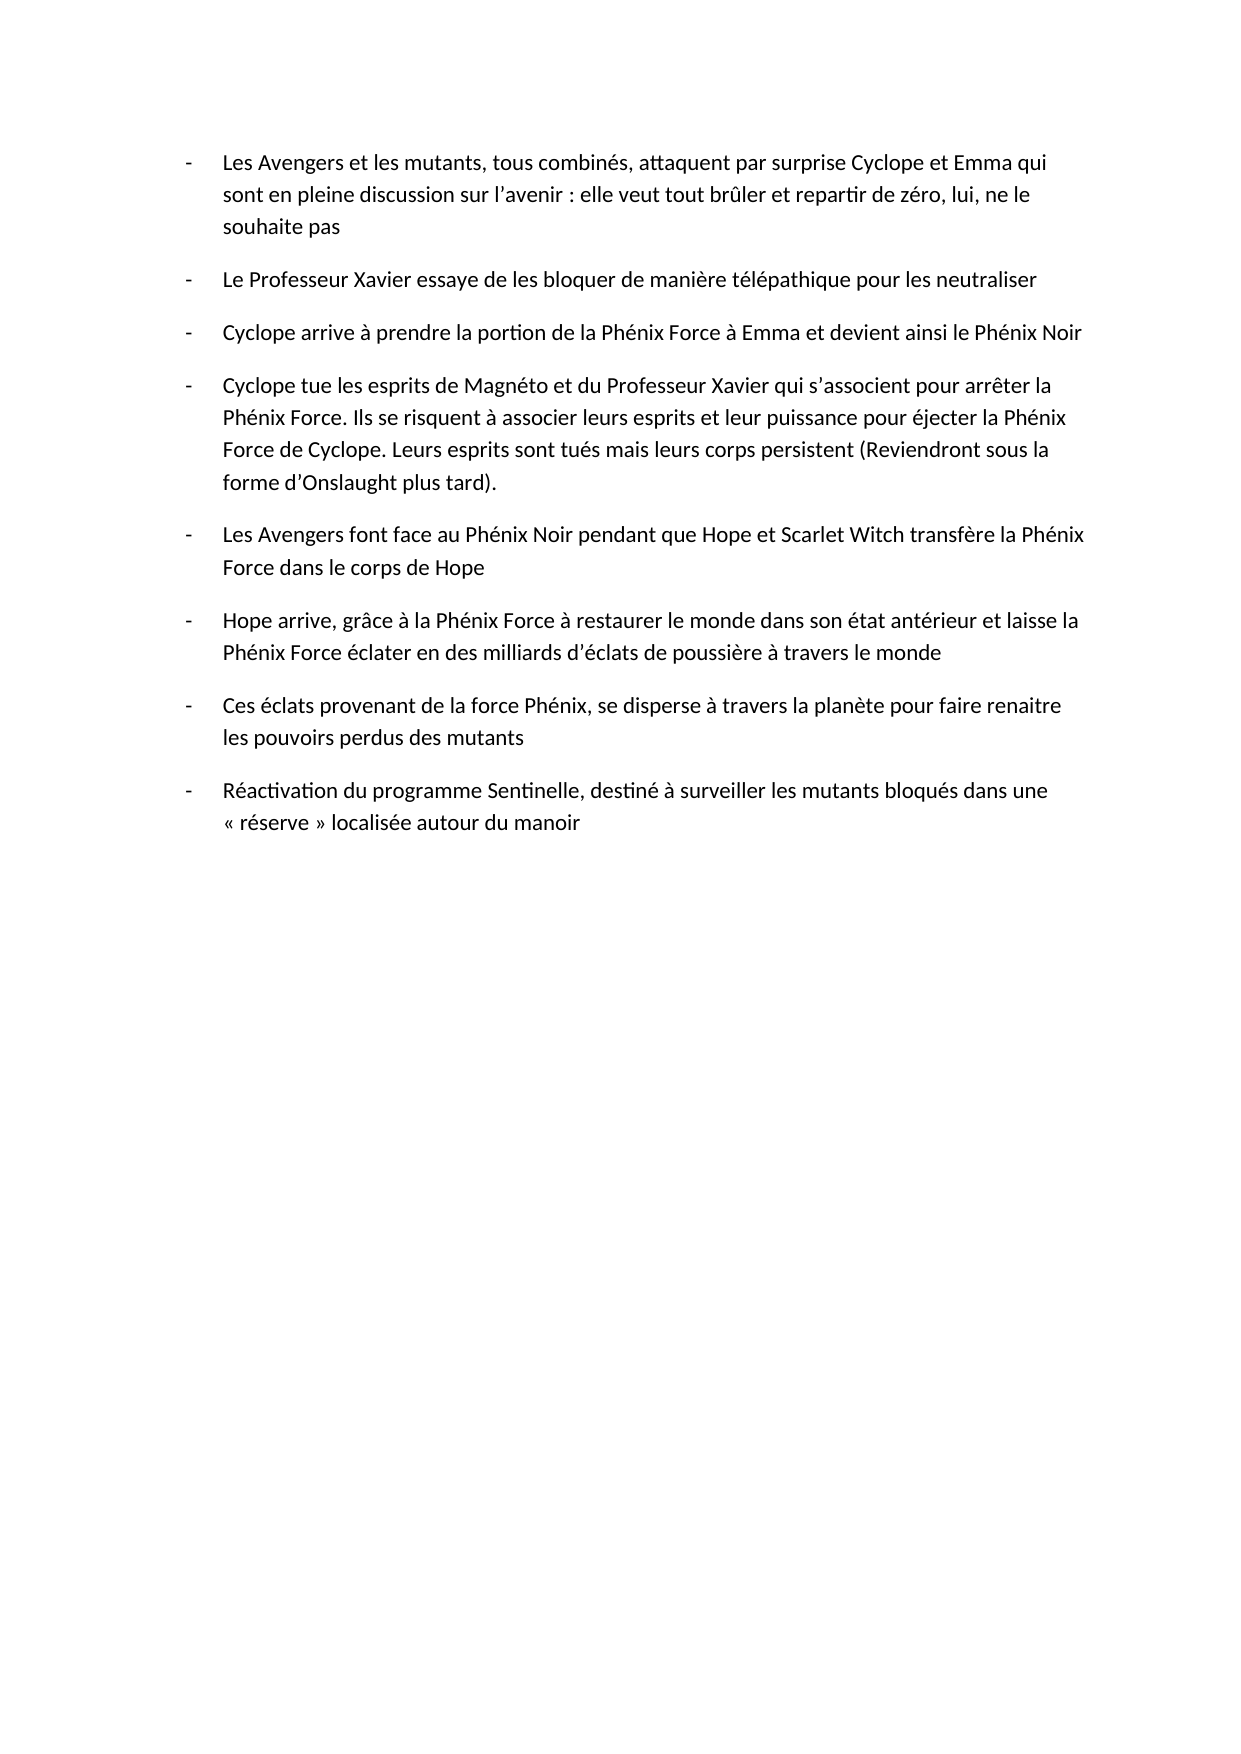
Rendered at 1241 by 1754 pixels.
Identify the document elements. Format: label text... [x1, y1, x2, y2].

list Ces éclats provenant de la force Phénix, se disperse à travers la planète pour faire renaitre les pouvoirs perdus des mutants [185, 691, 1093, 751]
list Les Avengers font face au Phénix Noir pendant que Hope et Scarlet Witch transfère la Phénix Force dans le corps de Hope [185, 521, 1093, 581]
list Hope arrive, grâce à la Phénix Force à restaurer le monde dans son état antérieur et laisse la Phénix Force éclater en des milliards d’éclats de poussière à travers le monde [185, 606, 1093, 666]
list Réactivation du programme Sentinelle, destiné à surveiller les mutants bloqués dans une « réserve » localisée autour du manoir [185, 776, 1093, 836]
list Cyclope tue les esprits de Magnéto et du Professeur Xavier qui s’associent pour arrêter la Phénix Force. Ils se risquent à associer leurs esprits et leur puissance pour éjecter la Phénix Force de Cyclope. Leurs esprits sont tués mais leurs corps persistent (Reviendront sous la forme d’Onslaught plus tard). [185, 371, 1093, 496]
list Les Avengers et les mutants, tous combinés, attaquent par surprise Cyclope et Emma qui sont en pleine discussion sur l’avenir : elle veut tout brûler et repartir de zéro, lui, ne le souhaite pas [185, 148, 1093, 240]
list Cyclope arrive à prendre la portion de la Phénix Force à Emma et devient ainsi le Phénix Noir [185, 318, 1093, 346]
list Le Professeur Xavier essaye de les bloquer de manière télépathique pour les neutraliser [185, 265, 1093, 293]
